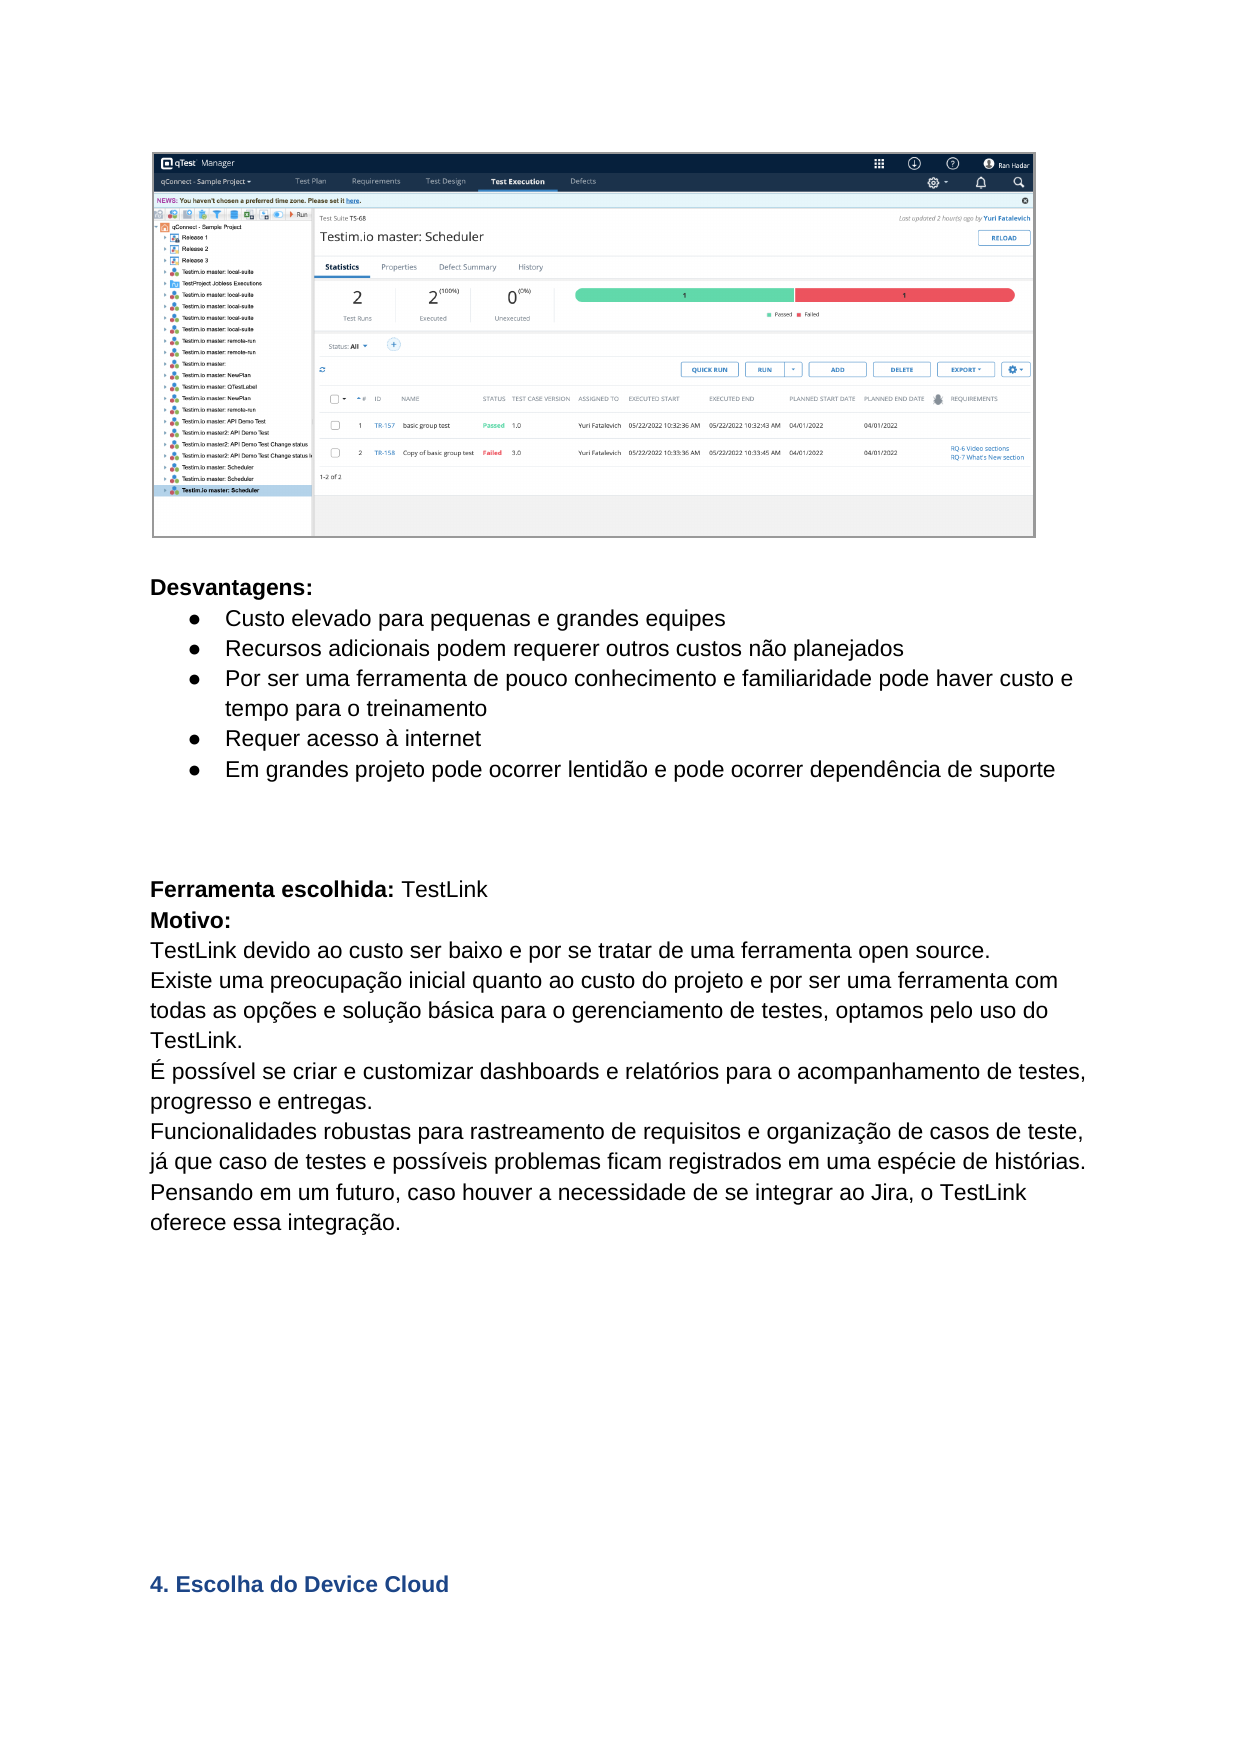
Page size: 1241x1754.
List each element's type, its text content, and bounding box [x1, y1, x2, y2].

text Pensando em um futuro, caso houver a necessidade de se integrar ao Jira, o TestLink oferece essa integração. [150, 1178, 1090, 1235]
picture [154, 154, 1033, 536]
list Requer acesso à internet [187, 725, 1090, 752]
list Por ser uma ferramenta de pouco conhecimento e familiaridade pode haver custo e tempo para o treinamento [187, 665, 1090, 721]
text É possível se criar e customizar dashboards e relatórios para o acompanhamento de testes, progresso e entregas. [150, 1058, 1090, 1114]
text Desvantagens: [150, 574, 1090, 601]
text Funcionalidades robustas para rastreamento de requisitos e organização de casos de teste, já que caso de testes e possíveis problemas ficam registrados em uma espécie de histórias. [150, 1118, 1090, 1174]
text TestLink devido ao custo ser baixo e por se tratar de uma ferramenta open source. [150, 937, 1090, 963]
list Em grandes projeto pode ocorrer lentidão e pode ocorrer dependência de suporte [187, 756, 1090, 782]
text 4. Escolha do Device Cloud [150, 1571, 1090, 1597]
list Custo elevado para pequenas e grandes equipes [187, 604, 1090, 631]
text Motivo: [150, 907, 1090, 933]
text Ferramenta escolhida: TestLink [150, 876, 1090, 903]
list Recursos adicionais podem requerer outros custos não planejados [187, 635, 1090, 661]
text Existe uma preocupação inicial quanto ao custo do projeto e por ser uma ferramenta com todas as opções e solução básica para o gerenciamento de testes, optamos pelo uso do TestLink. [150, 967, 1090, 1054]
